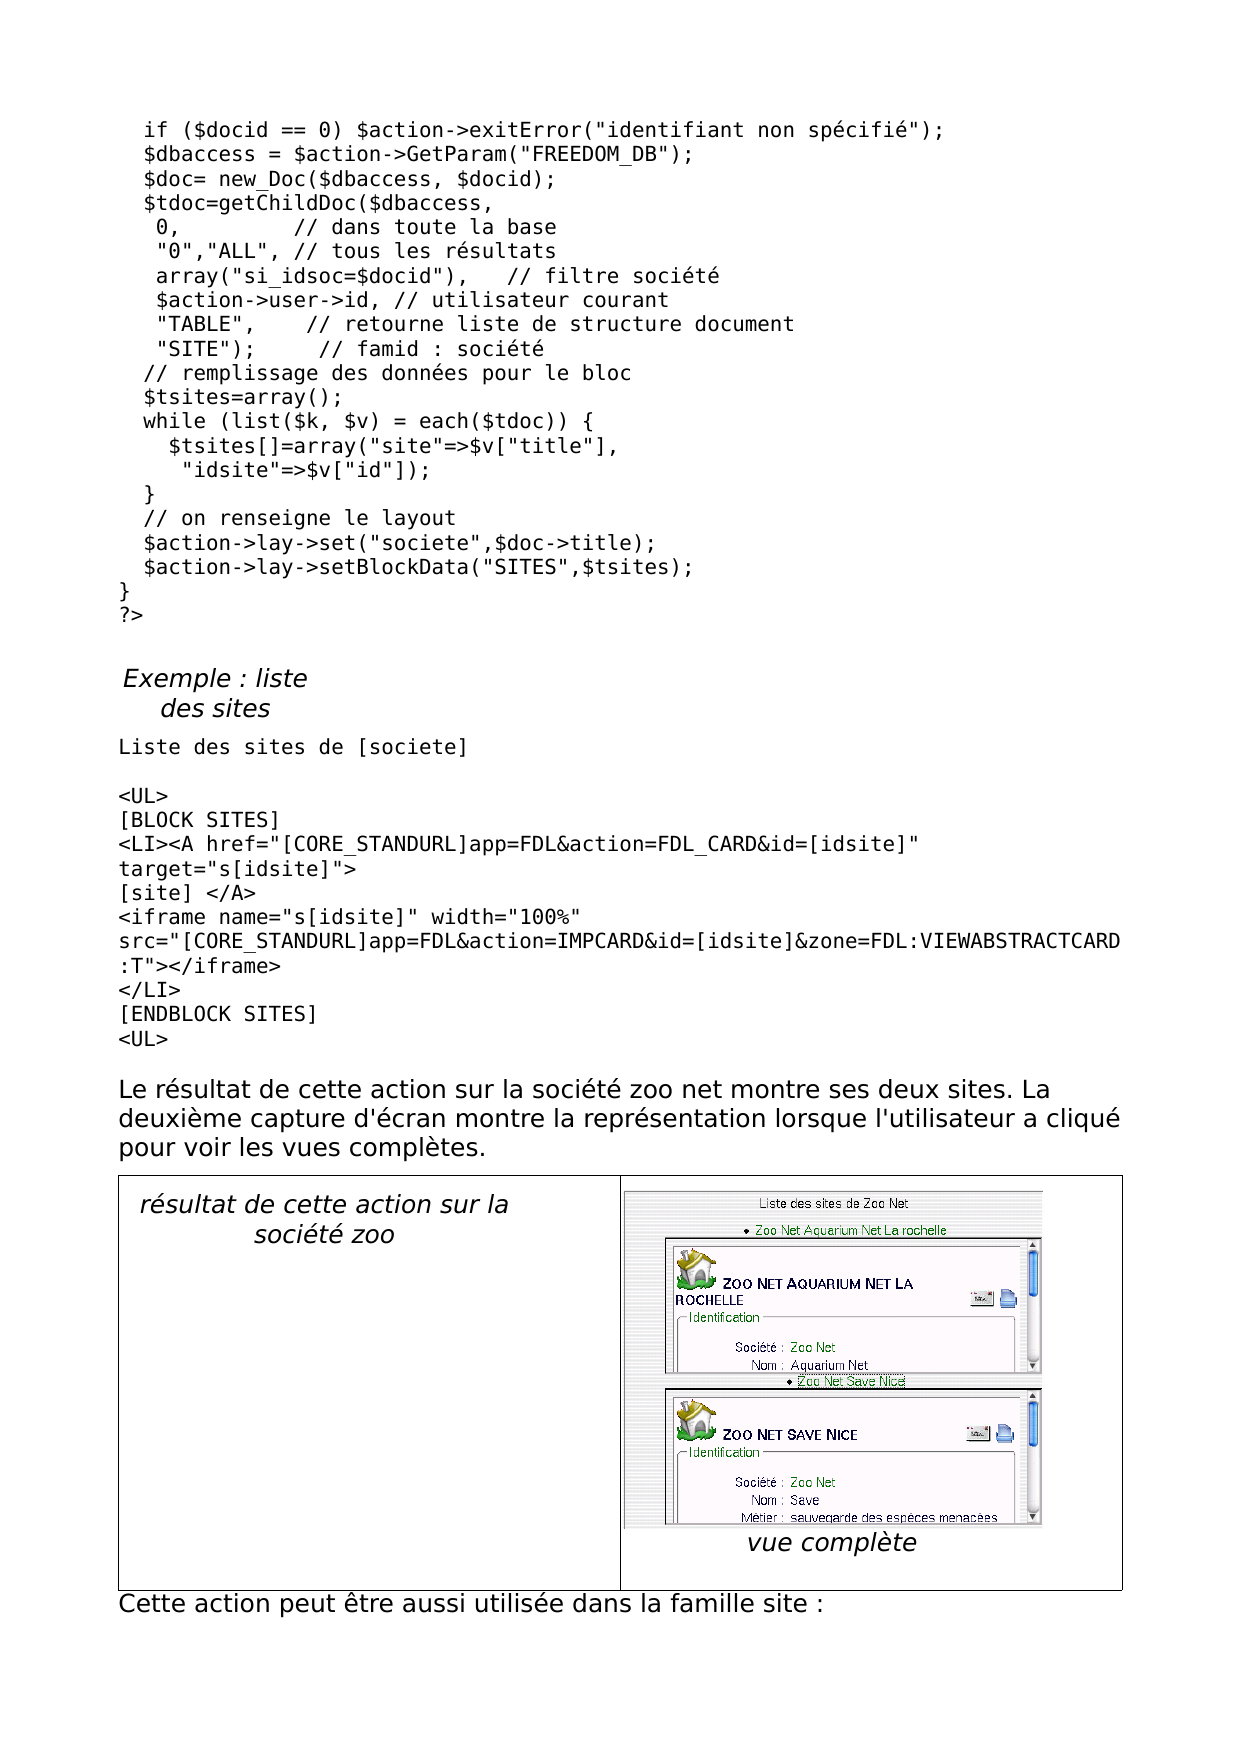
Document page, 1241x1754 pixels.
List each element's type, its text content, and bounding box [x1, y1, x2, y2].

text Le résultat de cette action sur la société zoo net montre ses deux sites. La deuxième capture d'écran montre la représentation lorsque l'utilisateur a cliqué pour voir les vues complètes. [118, 1075, 1122, 1163]
table_header [119, 1176, 620, 1589]
table_header [621, 1176, 1122, 1589]
text Exemple : liste des sites [118, 664, 315, 723]
text Cette action peut être aussi utilisée dans la famille site : [118, 1591, 1122, 1619]
text if ($docid == 0) $action->exitError("identifiant non spécifié"); $dbaccess = $action->GetParam("FREEDOM_DB"); $doc= new_Doc($dbaccess, $docid); $tdoc=getChildDoc($dbaccess, 0, // dans toute la base "0","ALL", // tous les résultats array("si_idsoc=$docid"), // filtre société $action->user->id, // utilisateur courant "TABLE", // retourne liste de structure document "SITE"); // famid : société // remplissage des données pour le bloc $tsites=array(); while (list($k, $v) = each($tdoc)) { $tsites[]=array("site"=>$v["title"], "idsite"=>$v["id"]); } // on renseigne le layout $action->lay->set("societe",$doc->title); $action->lay->setBlockData("SITES",$tsites); } ?> [118, 118, 1122, 652]
text Liste des sites de [societe] <UL> [BLOCK SITES] <LI><A href="[CORE_STANDURL]app=FDL&action=FDL_CARD&id=[idsite]" target="s[idsite]"> [site] </A> <iframe name="s[idsite]" width="100%" src="[CORE_STANDURL]app=FDL&action=IMPCARD&id=[idsite]&zone=FDL:VIEWABSTRACTCARD:T"></iframe> </LI> [ENDBLOCK SITES] <UL> [118, 735, 1122, 1075]
picture [622, 1190, 1044, 1529]
